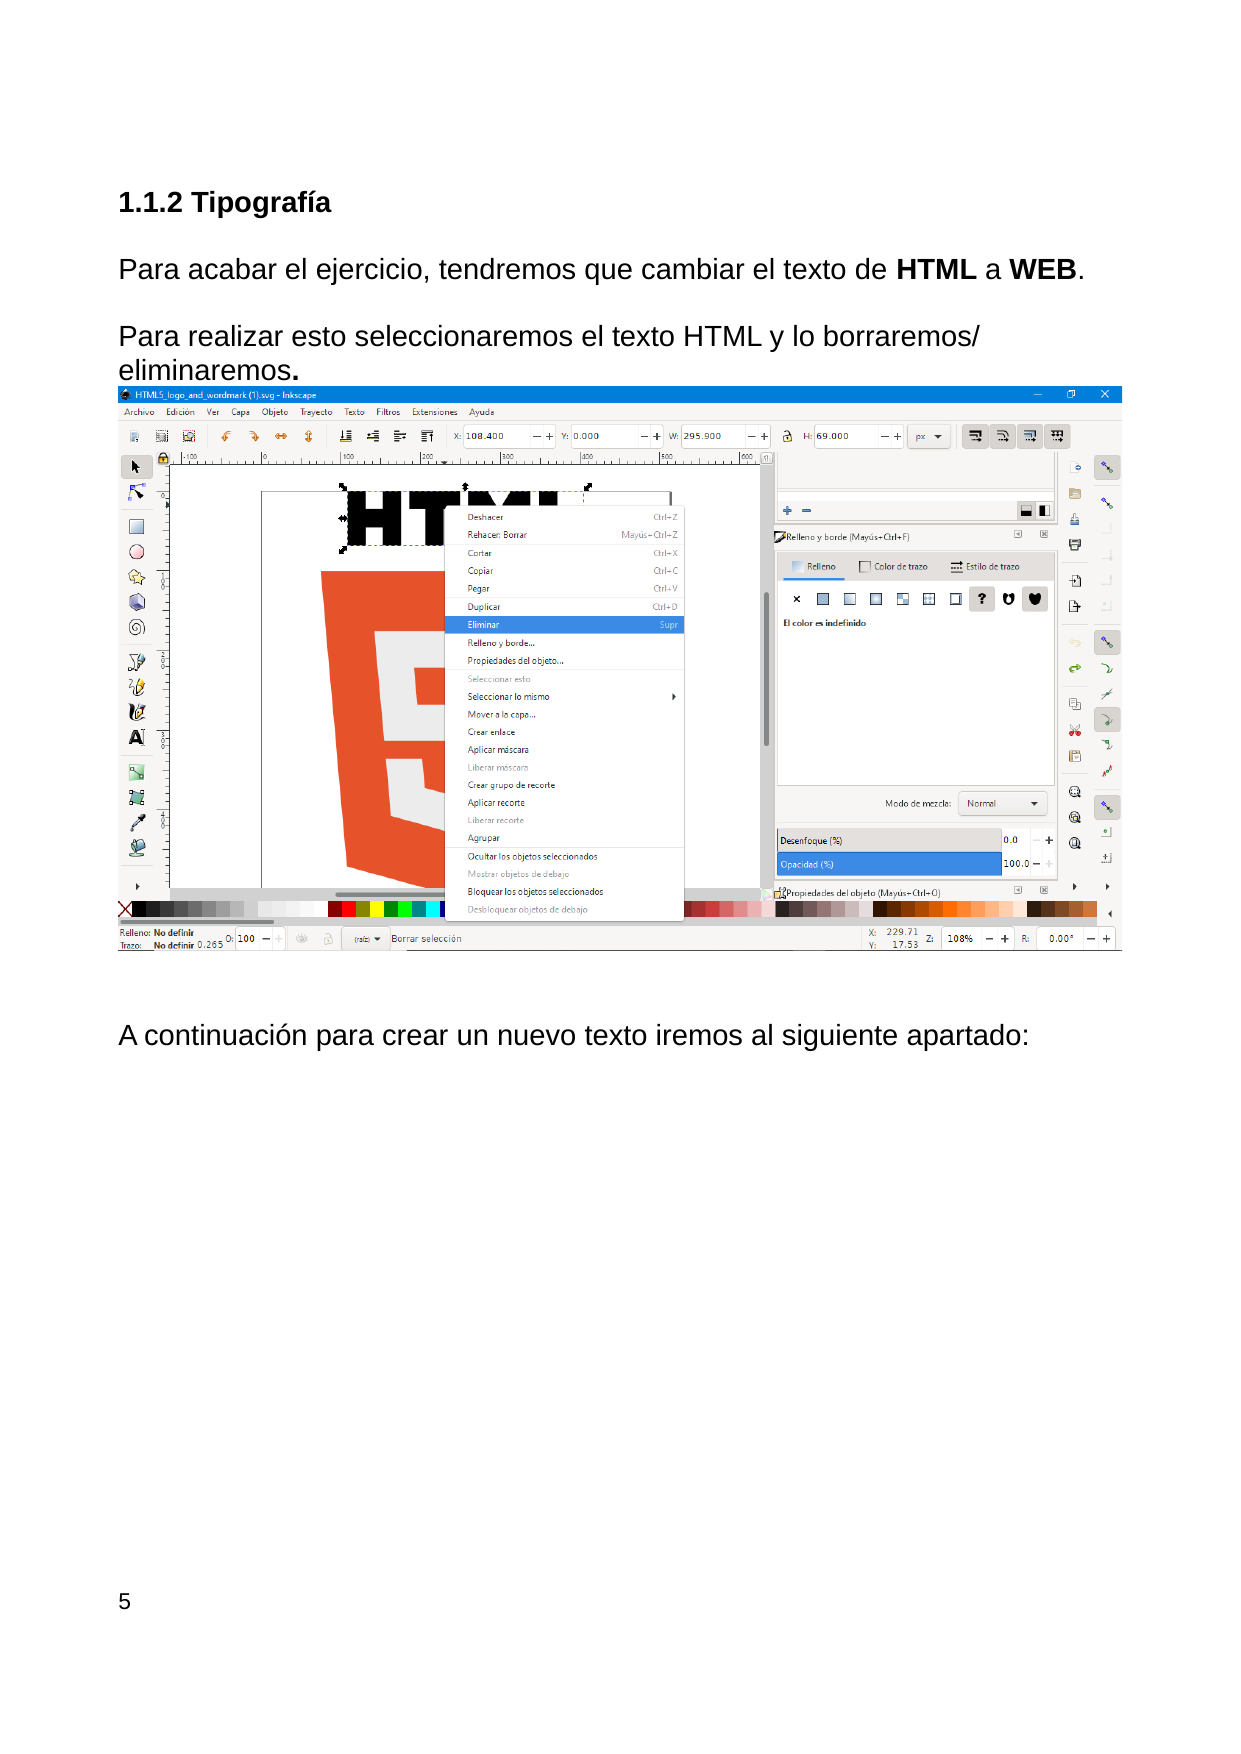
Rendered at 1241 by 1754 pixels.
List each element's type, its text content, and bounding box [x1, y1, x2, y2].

text Para realizar esto seleccionaremos el texto HTML y lo borraremos/ eliminaremos. [118, 319, 1122, 386]
text 1.1.2 Tipografía [118, 185, 1122, 219]
text A continuación para crear un nuevo texto iremos al siguiente apartado: [118, 1018, 1122, 1051]
picture [118, 386, 1123, 951]
text Para acabar el ejercicio, tendremos que cambiar el texto de HTML a WEB. [118, 252, 1122, 286]
text 5 [118, 1588, 1122, 1614]
